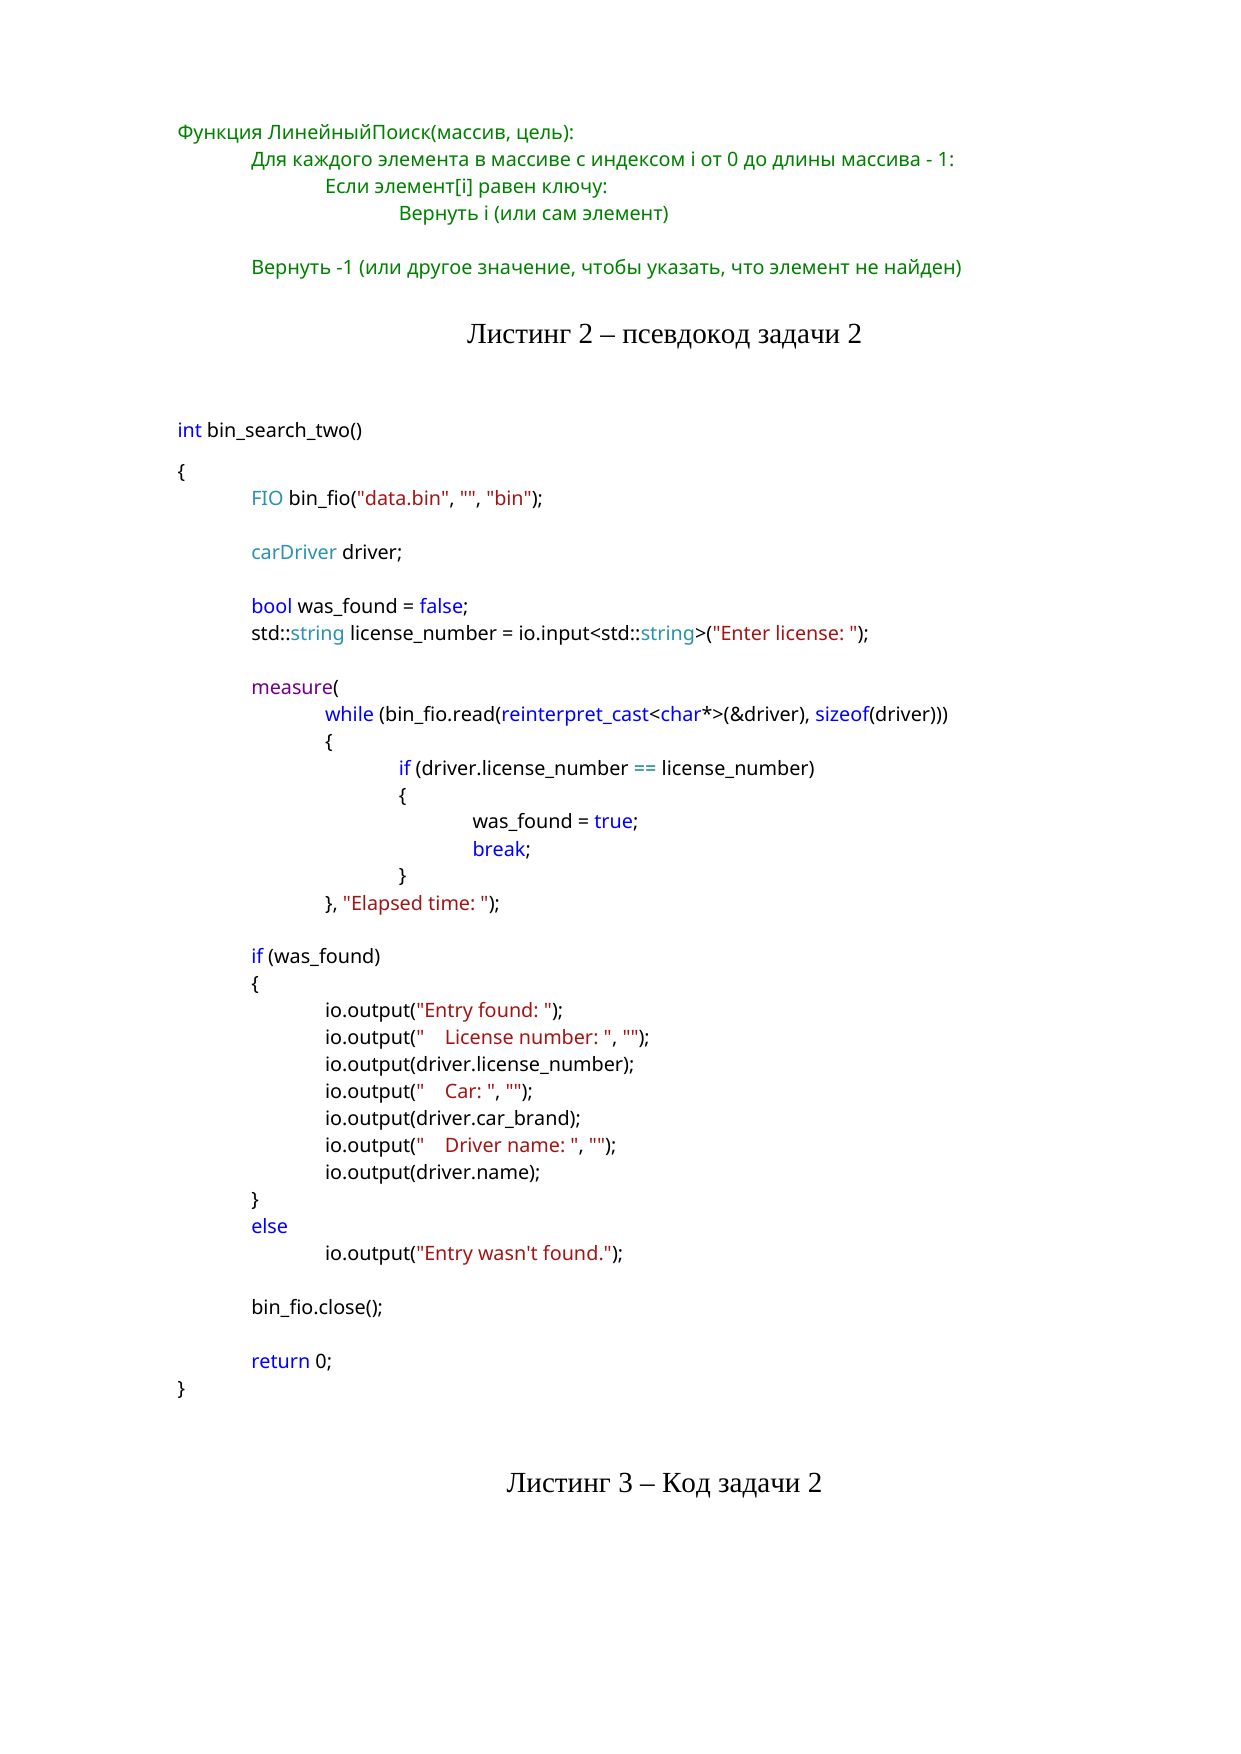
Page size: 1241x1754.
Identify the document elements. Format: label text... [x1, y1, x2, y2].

text { [177, 727, 1152, 754]
text bin_fio.close(); [177, 1293, 1152, 1320]
text }, "Elapsed time: "); [177, 889, 1152, 916]
text io.output(driver.name); [177, 1158, 1152, 1186]
text break; [177, 835, 1152, 862]
text else [177, 1212, 1152, 1239]
text { [177, 781, 1152, 808]
text Для каждого элемента в массиве с индексом i от 0 до длины массива - 1: [177, 145, 1152, 172]
text } [177, 862, 1152, 889]
text carDriver driver; [177, 538, 1152, 565]
text while (bin_fio.read(reinterpret_cast<char*>(&driver), sizeof(driver))) [177, 700, 1152, 727]
text io.output(" Car: ", ""); [177, 1078, 1152, 1104]
text Функция ЛинейныйПоиск(массив, цель): [177, 118, 1152, 145]
text io.output("Entry found: "); [177, 997, 1152, 1024]
text Если элемент[i] равен ключу: [177, 172, 1152, 199]
text Вернуть -1 (или другое значение, чтобы указать, что элемент не найден) [177, 253, 1152, 280]
text int bin_search_two() [177, 417, 1152, 444]
text FIO bin_fio("data.bin", "", "bin"); [177, 484, 1152, 511]
text if (was_found) [177, 943, 1152, 970]
text io.output(driver.license_number); [177, 1051, 1152, 1078]
text { [177, 970, 1152, 997]
text } [177, 1186, 1152, 1212]
text io.output(" License number: ", ""); [177, 1024, 1152, 1051]
text Вернуть i (или сам элемент) [177, 199, 1152, 226]
text return 0; [177, 1347, 1152, 1374]
text measure( [177, 673, 1152, 700]
text } [177, 1374, 1152, 1401]
text io.output("Entry wasn't found."); [177, 1239, 1152, 1266]
text bool was_found = false; [177, 592, 1152, 619]
text if (driver.license_number == license_number) [177, 754, 1152, 781]
text was_found = true; [177, 808, 1152, 835]
text Листинг 2 – псевдокод задачи 2 [177, 316, 1152, 349]
text io.output(driver.car_brand); [177, 1104, 1152, 1132]
text { [177, 457, 1152, 484]
text io.output(" Driver name: ", ""); [177, 1132, 1152, 1158]
text Листинг 3 – Код задачи 2 [177, 1465, 1152, 1499]
text std::string license_number = io.input<std::string>("Enter license: "); [177, 619, 1152, 646]
